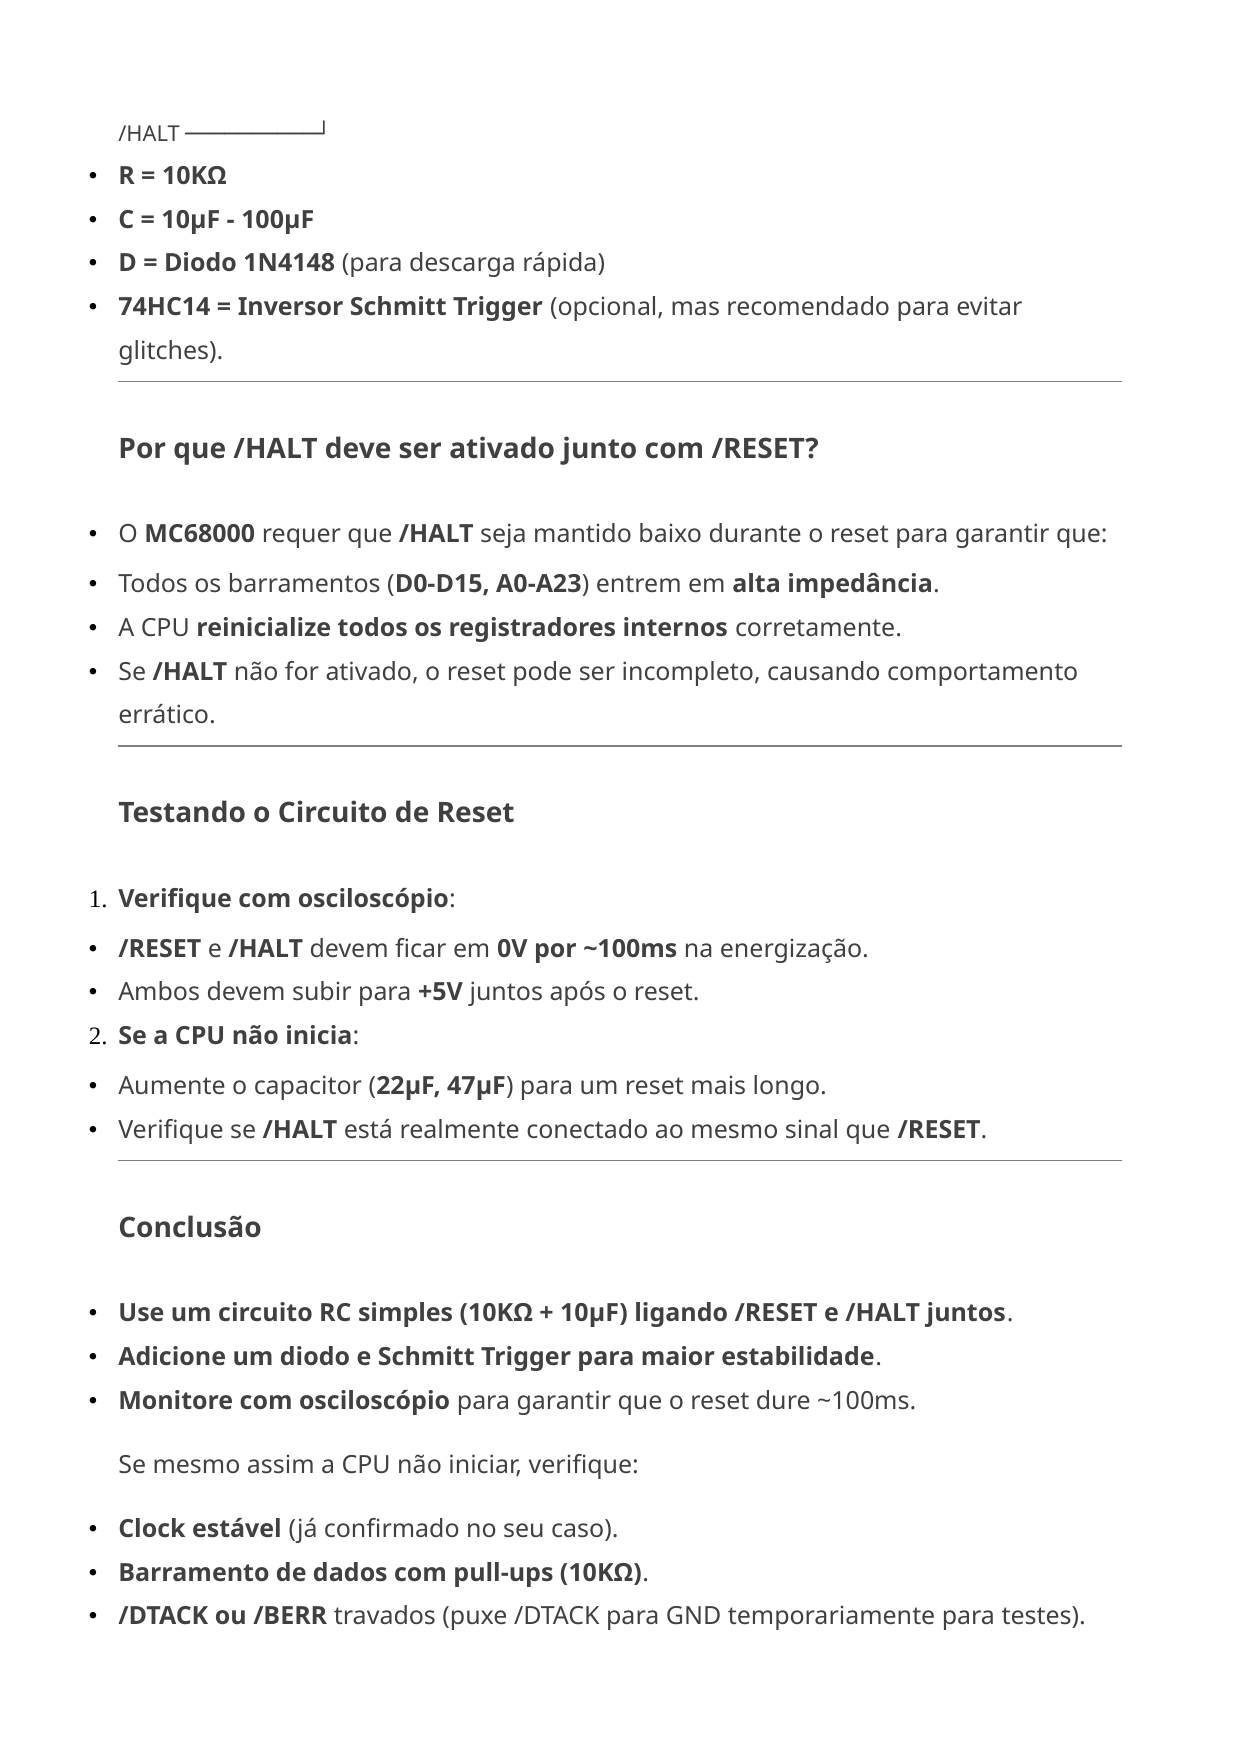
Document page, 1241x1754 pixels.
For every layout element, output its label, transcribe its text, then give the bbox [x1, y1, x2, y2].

list Todos os barramentos (D0-D15, A0-A23) entrem em alta impedância. [118, 556, 1122, 600]
list /RESET e /HALT devem ficar em 0V por ~100ms na energização. [118, 921, 1122, 964]
subtitle Por que /HALT deve ser ativado junto com /RESET? [118, 428, 1122, 467]
list R = 10KΩ [118, 148, 1122, 192]
subtitle Testando o Circuito de Reset [118, 793, 1122, 831]
list Use um circuito RC simples (10KΩ + 10µF) ligando /RESET e /HALT juntos. [118, 1285, 1122, 1329]
list Ambos devem subir para +5V juntos após o reset. [118, 964, 1122, 1008]
list Monitore com osciloscópio para garantir que o reset dure ~100ms. [118, 1373, 1122, 1416]
list C = 10µF - 100µF [118, 192, 1122, 235]
list Clock estável (já confirmado no seu caso). [118, 1501, 1122, 1544]
subtitle Conclusão [118, 1207, 1122, 1246]
list Adicione um diodo e Schmitt Trigger para maior estabilidade. [118, 1329, 1122, 1373]
list Verifique se /HALT está realmente conectado ao mesmo sinal que /RESET. [118, 1102, 1122, 1146]
list O MC68000 requer que /HALT seja mantido baixo durante o reset para garantir que: [118, 506, 1122, 550]
list Aumente o capacitor (22µF, 47µF) para um reset mais longo. [118, 1058, 1122, 1102]
list Se /HALT não for ativado, o reset pode ser incompleto, causando comportamento errático. [118, 644, 1122, 731]
list 74HC14 = Inversor Schmitt Trigger (opcional, mas recomendado para evitar glitches). [118, 279, 1122, 367]
text Se mesmo assim a CPU não iniciar, verifique: [118, 1437, 1122, 1480]
list A CPU reinicialize todos os registradores internos corretamente. [118, 600, 1122, 644]
list Barramento de dados com pull-ups (10KΩ). [118, 1544, 1122, 1588]
text /HALT ──────────┘ [118, 118, 1122, 148]
list /DTACK ou /BERR travados (puxe /DTACK para GND temporariamente para testes). [118, 1588, 1122, 1632]
list D = Diodo 1N4148 (para descarga rápida) [118, 235, 1122, 279]
list Se a CPU não inicia: [118, 1008, 1122, 1052]
list Verifique com osciloscópio: [118, 871, 1122, 914]
